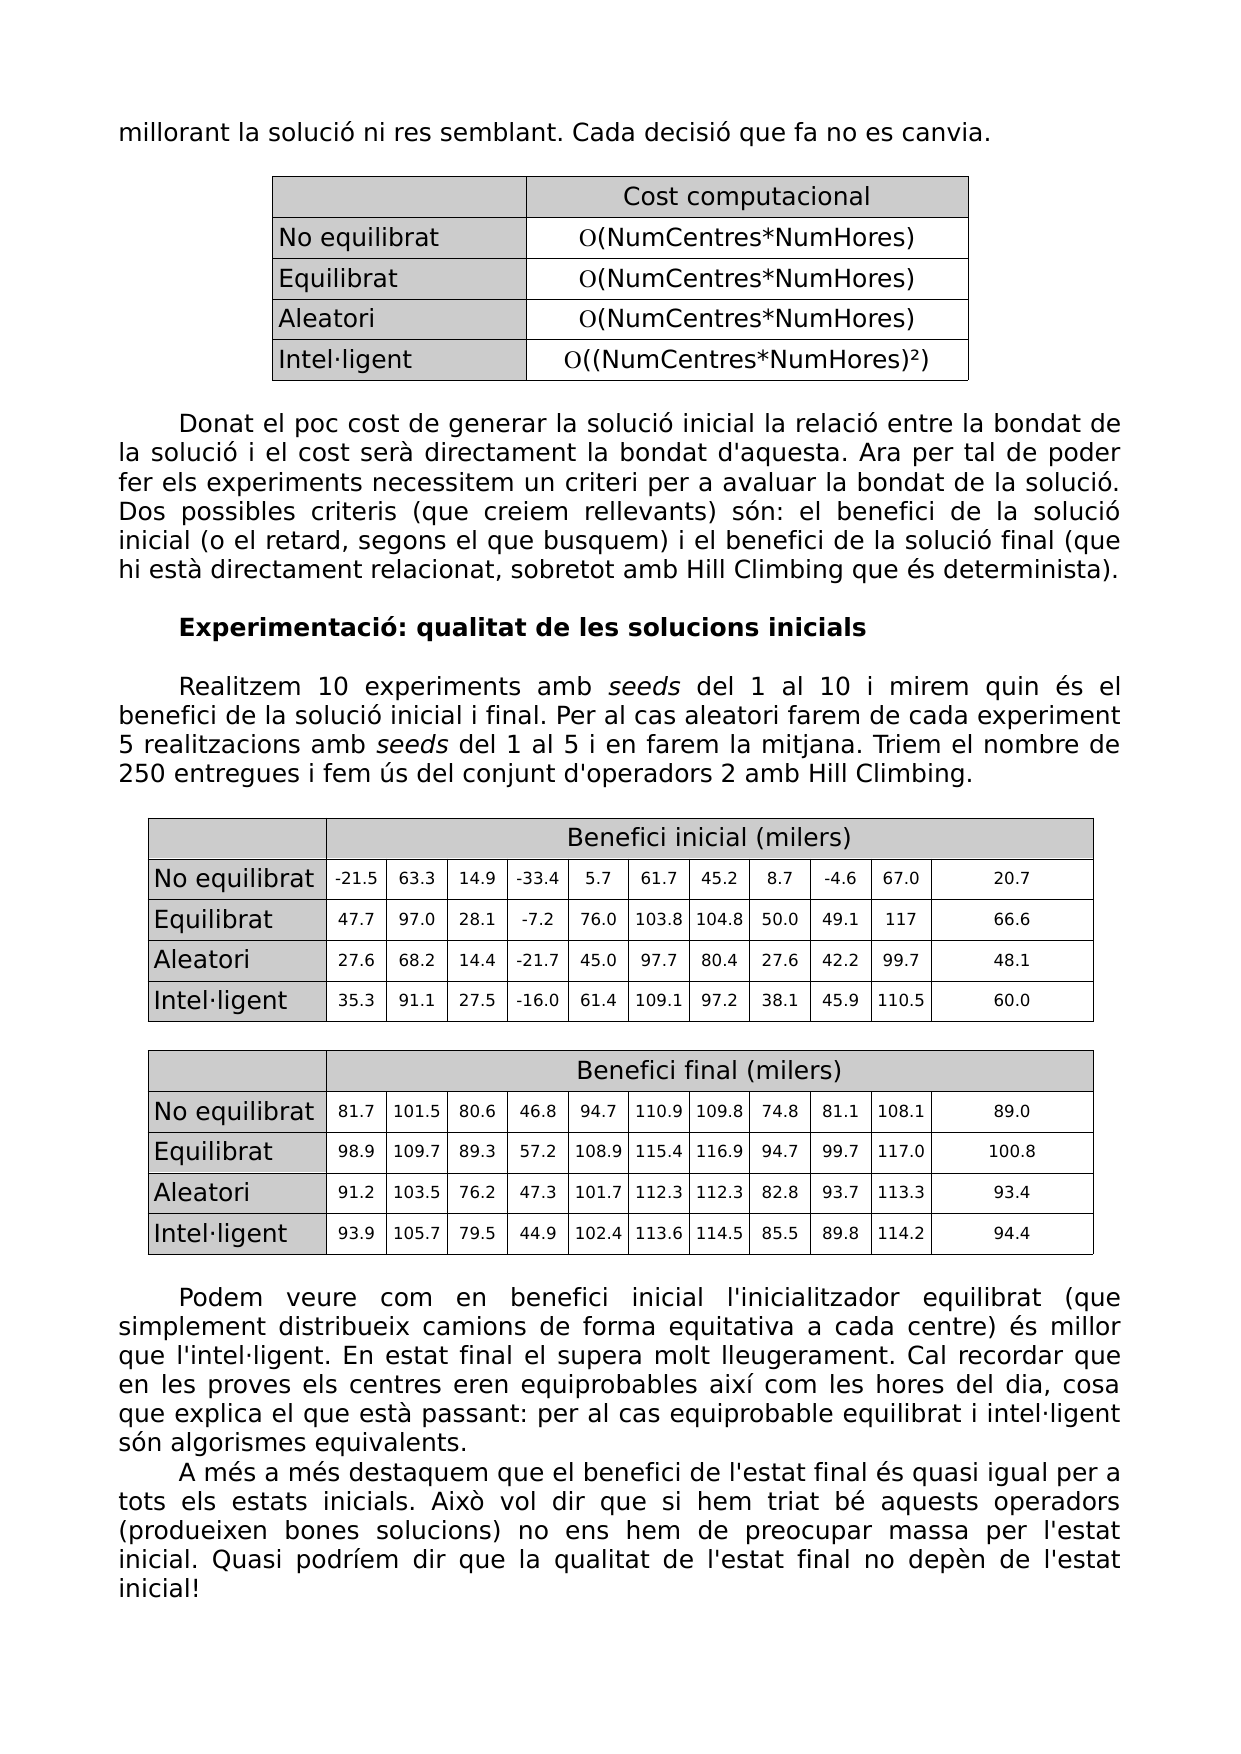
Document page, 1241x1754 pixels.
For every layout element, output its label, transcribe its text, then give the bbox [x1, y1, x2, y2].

table_cell Equilibrat [273, 259, 526, 299]
table_cell 80.6 [448, 1092, 507, 1132]
text Podem veure com en benefici inicial l'inicialitzador equilibrat (que simplement distribueix camions de forma equitativa a cada centre) és millor que l'intel·ligent. En estat final el supera molt lleugerament. Cal recordar que en les proves els centres eren equiprobables així com les hores del dia, cosa que explica el que està passant: per al cas equiprobable equilibrat i intel·ligent són algorismes equivalents. [118, 1283, 1122, 1458]
table_cell 76.0 [569, 900, 628, 940]
table_cell 80.4 [690, 941, 749, 981]
table_cell -33.4 [508, 860, 568, 899]
table_cell 61.7 [629, 860, 689, 899]
table_cell -21.7 [508, 941, 568, 981]
table_cell 99.7 [811, 1133, 871, 1172]
table_cell 49.1 [811, 900, 871, 940]
table_header [149, 819, 326, 858]
table_cell ((NumCentres*NumHores)²) [527, 340, 968, 380]
table_cell 94.4 [932, 1214, 1093, 1254]
table_header Benefici inicial (milers) [327, 819, 1093, 858]
table_cell 89.3 [448, 1133, 507, 1172]
table_cell 101.7 [569, 1174, 628, 1213]
table_cell 109.8 [690, 1092, 749, 1132]
table_cell 57.2 [508, 1133, 568, 1172]
table_header [149, 1051, 326, 1091]
table_cell 79.5 [448, 1214, 507, 1254]
table_cell 61.4 [569, 982, 628, 1021]
table_cell 94.7 [569, 1092, 628, 1132]
table_cell Intel·ligent [273, 340, 526, 380]
table_cell 97.7 [629, 941, 689, 981]
table_header Benefici final (milers) [327, 1051, 1093, 1091]
table_cell 68.2 [387, 941, 447, 981]
table_cell 20.7 [932, 860, 1093, 899]
table_cell (NumCentres*NumHores) [527, 300, 968, 339]
table_cell 97.0 [387, 900, 447, 940]
table_cell No equilibrat [149, 860, 326, 899]
table_cell 117 [872, 900, 931, 940]
table_cell 14.4 [448, 941, 507, 981]
table_cell 103.8 [629, 900, 689, 940]
table_cell Equilibrat [149, 1133, 326, 1172]
table_cell 110.5 [872, 982, 931, 1021]
table_header Cost computacional [527, 177, 968, 217]
table_cell No equilibrat [149, 1092, 326, 1132]
text A més a més destaquem que el benefici de l'estat final és quasi igual per a tots els estats inicials. Això vol dir que si hem triat bé aquests operadors (produeixen bones solucions) no ens hem de preocupar massa per l'estat inicial. Quasi podríem dir que la qualitat de l'estat final no depèn de l'estat inicial! [118, 1458, 1122, 1603]
table_cell 45.2 [690, 860, 749, 899]
table_cell 89.0 [932, 1092, 1093, 1132]
table_cell 101.5 [387, 1092, 447, 1132]
table_cell 8.7 [750, 860, 810, 899]
table_cell 46.8 [508, 1092, 568, 1132]
table_header [273, 177, 526, 217]
table_cell 27.5 [448, 982, 507, 1021]
table_cell 93.9 [327, 1214, 386, 1254]
text Realitzem 10 experiments amb seeds del 1 al 10 i mirem quin és el benefici de la solució inicial i final. Per al cas aleatori farem de cada experiment 5 realitzacions amb seeds del 1 al 5 i en farem la mitjana. Triem el nombre de 250 entregues i fem ús del conjunt d'operadors 2 amb Hill Climbing. [118, 672, 1122, 788]
table_cell 102.4 [569, 1214, 628, 1254]
table_cell -7.2 [508, 900, 568, 940]
table_cell 85.5 [750, 1214, 810, 1254]
table_cell -16.0 [508, 982, 568, 1021]
table_cell Aleatori [149, 941, 326, 981]
table_cell 66.6 [932, 900, 1093, 940]
table_cell 38.1 [750, 982, 810, 1021]
table_cell 35.3 [327, 982, 386, 1021]
table_cell 27.6 [750, 941, 810, 981]
table_cell 91.2 [327, 1174, 386, 1213]
text millorant la solució ni res semblant. Cada decisió que fa no es canvia. [118, 118, 1122, 147]
text Donat el poc cost de generar la solució inicial la relació entre la bondat de la solució i el cost serà directament la bondat d'aquesta. Ara per tal de poder fer els experiments necessitem un criteri per a avaluar la bondat de la solució. Dos possibles criteris (que creiem rellevants) són: el benefici de la solució inicial (o el retard, segons el que busquem) i el benefici de la solució final (que hi està directament relacionat, sobretot amb Hill Climbing que és determinista). [118, 409, 1122, 584]
table_cell 74.8 [750, 1092, 810, 1132]
table_cell 113.3 [872, 1174, 931, 1213]
table_cell 94.7 [750, 1133, 810, 1172]
table_cell 99.7 [872, 941, 931, 981]
table_cell -21.5 [327, 860, 386, 899]
table_cell 114.2 [872, 1214, 931, 1254]
table_cell 82.8 [750, 1174, 810, 1213]
table_cell 104.8 [690, 900, 749, 940]
table_cell 108.1 [872, 1092, 931, 1132]
table_cell 76.2 [448, 1174, 507, 1213]
table_cell 113.6 [629, 1214, 689, 1254]
text Experimentació: qualitat de les solucions inicials [118, 613, 1122, 643]
table_cell 103.5 [387, 1174, 447, 1213]
table_cell 108.9 [569, 1133, 628, 1172]
table_cell 48.1 [932, 941, 1093, 981]
table_cell 47.3 [508, 1174, 568, 1213]
table_cell 60.0 [932, 982, 1093, 1021]
table_cell 97.2 [690, 982, 749, 1021]
table_cell 91.1 [387, 982, 447, 1021]
table_cell 44.9 [508, 1214, 568, 1254]
table_cell 116.9 [690, 1133, 749, 1172]
table_cell 28.1 [448, 900, 507, 940]
table_cell 93.7 [811, 1174, 871, 1213]
table_cell 47.7 [327, 900, 386, 940]
table_cell 109.7 [387, 1133, 447, 1172]
table_cell 117.0 [872, 1133, 931, 1172]
table_cell 45.0 [569, 941, 628, 981]
table_cell 63.3 [387, 860, 447, 899]
table_cell Intel·ligent [149, 982, 326, 1021]
table_cell 98.9 [327, 1133, 386, 1172]
table_cell -4.6 [811, 860, 871, 899]
table_cell 115.4 [629, 1133, 689, 1172]
table_cell (NumCentres*NumHores) [527, 218, 968, 258]
table_cell 50.0 [750, 900, 810, 940]
table_cell 81.7 [327, 1092, 386, 1132]
table_cell Aleatori [149, 1174, 326, 1213]
table_cell 109.1 [629, 982, 689, 1021]
table_cell 67.0 [872, 860, 931, 899]
table_cell 89.8 [811, 1214, 871, 1254]
table_cell 100.8 [932, 1133, 1093, 1172]
table_cell 112.3 [629, 1174, 689, 1213]
table_cell 112.3 [690, 1174, 749, 1213]
table_cell 14.9 [448, 860, 507, 899]
table_cell 27.6 [327, 941, 386, 981]
table_cell Aleatori [273, 300, 526, 339]
table_cell Intel·ligent [149, 1214, 326, 1254]
table_cell 114.5 [690, 1214, 749, 1254]
table_cell 81.1 [811, 1092, 871, 1132]
table_cell 105.7 [387, 1214, 447, 1254]
table_cell No equilibrat [273, 218, 526, 258]
table_cell 93.4 [932, 1174, 1093, 1213]
table_cell 42.2 [811, 941, 871, 981]
table_cell 5.7 [569, 860, 628, 899]
table_cell (NumCentres*NumHores) [527, 259, 968, 299]
table_cell 45.9 [811, 982, 871, 1021]
table_cell 110.9 [629, 1092, 689, 1132]
table_cell Equilibrat [149, 900, 326, 940]
